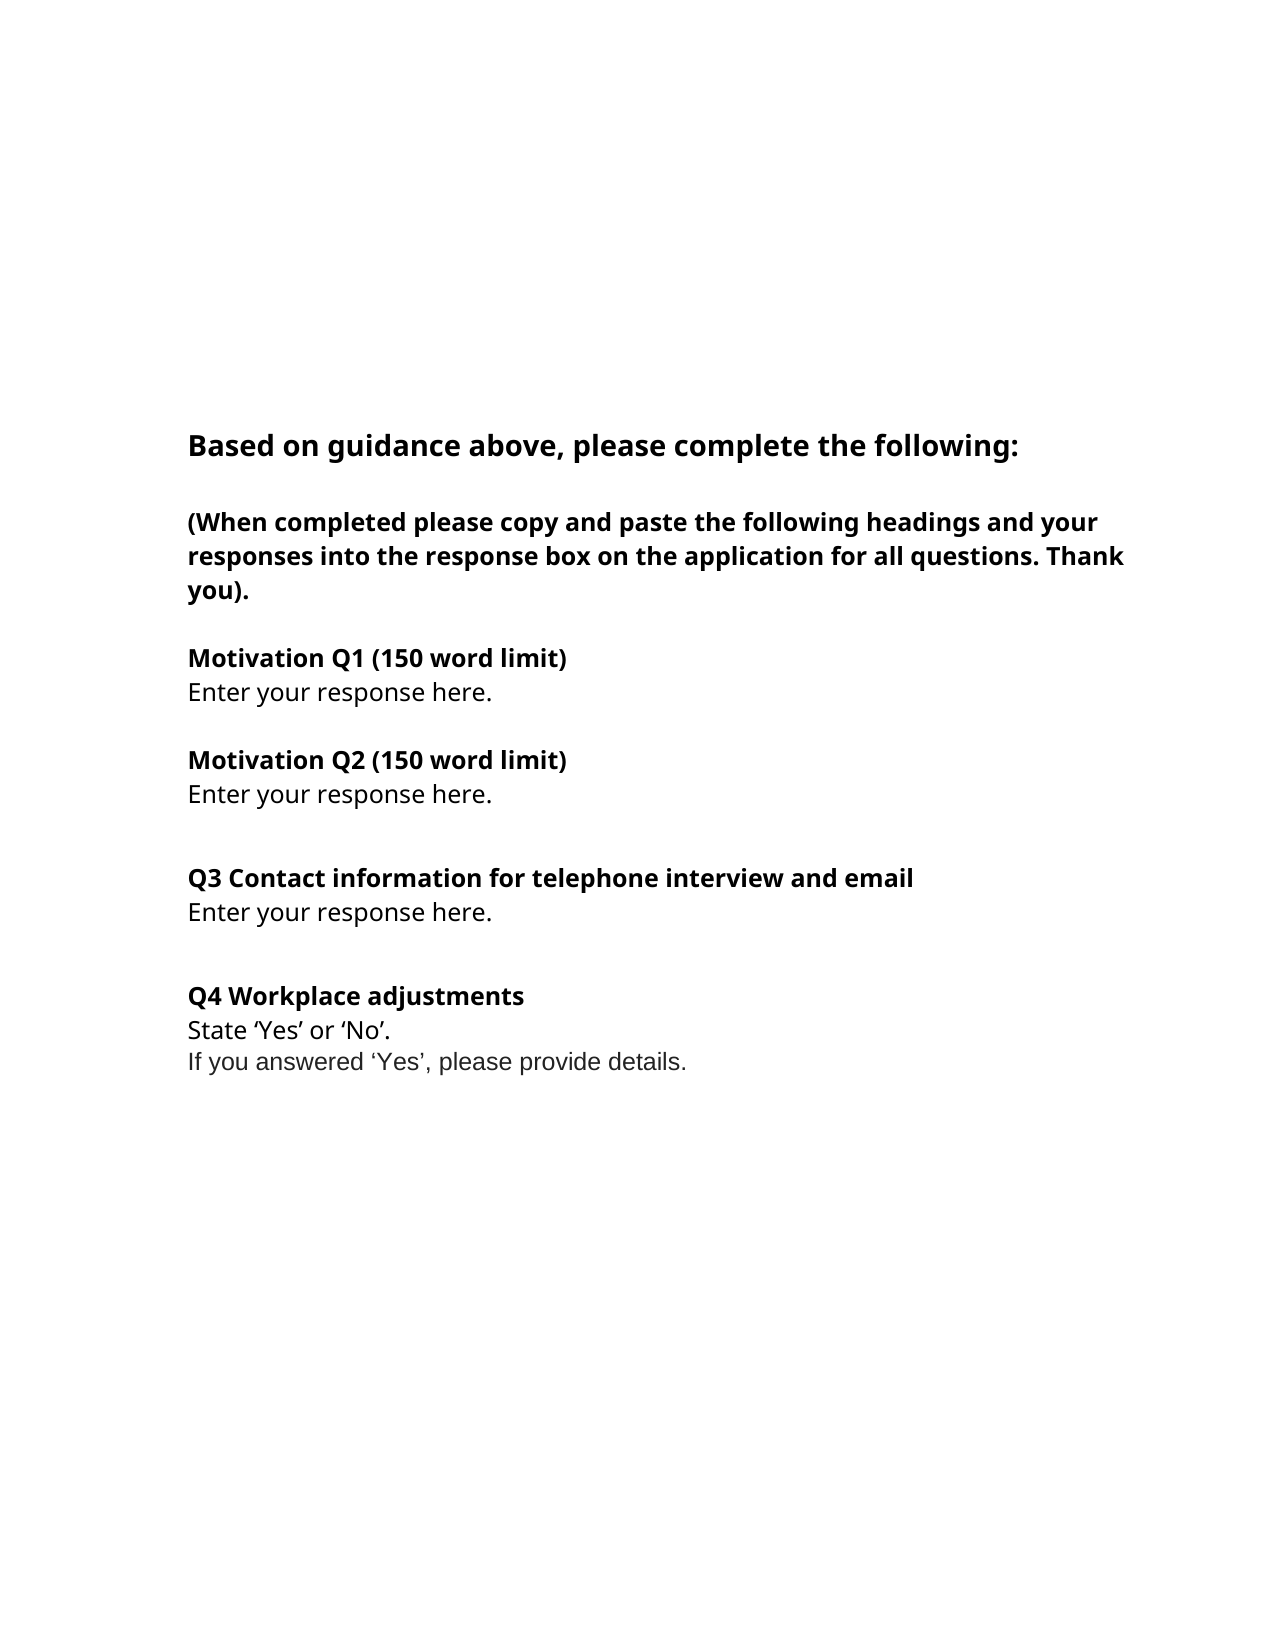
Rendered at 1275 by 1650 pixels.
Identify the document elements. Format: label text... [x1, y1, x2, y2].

text Enter your response here. [187, 777, 1127, 811]
text Enter your response here. [187, 895, 1127, 929]
text If you answered ‘Yes’, please provide details. [187, 1047, 1087, 1076]
text Motivation Q1 (150 word limit) [187, 640, 1127, 674]
text Based on guidance above, please complete the following: [187, 425, 1127, 464]
text Enter your response here. [187, 674, 1127, 708]
text (When completed please copy and paste the following headings and your responses into the response box on the application for all questions. Thank you). [187, 504, 1127, 606]
text Q3 Contact information for telephone interview and email [187, 861, 1127, 895]
text State ‘Yes’ or ‘No’. [187, 1013, 1127, 1047]
text Motivation Q2 (150 word limit) [187, 743, 1127, 777]
text Q4 Workplace adjustments [187, 979, 1127, 1013]
